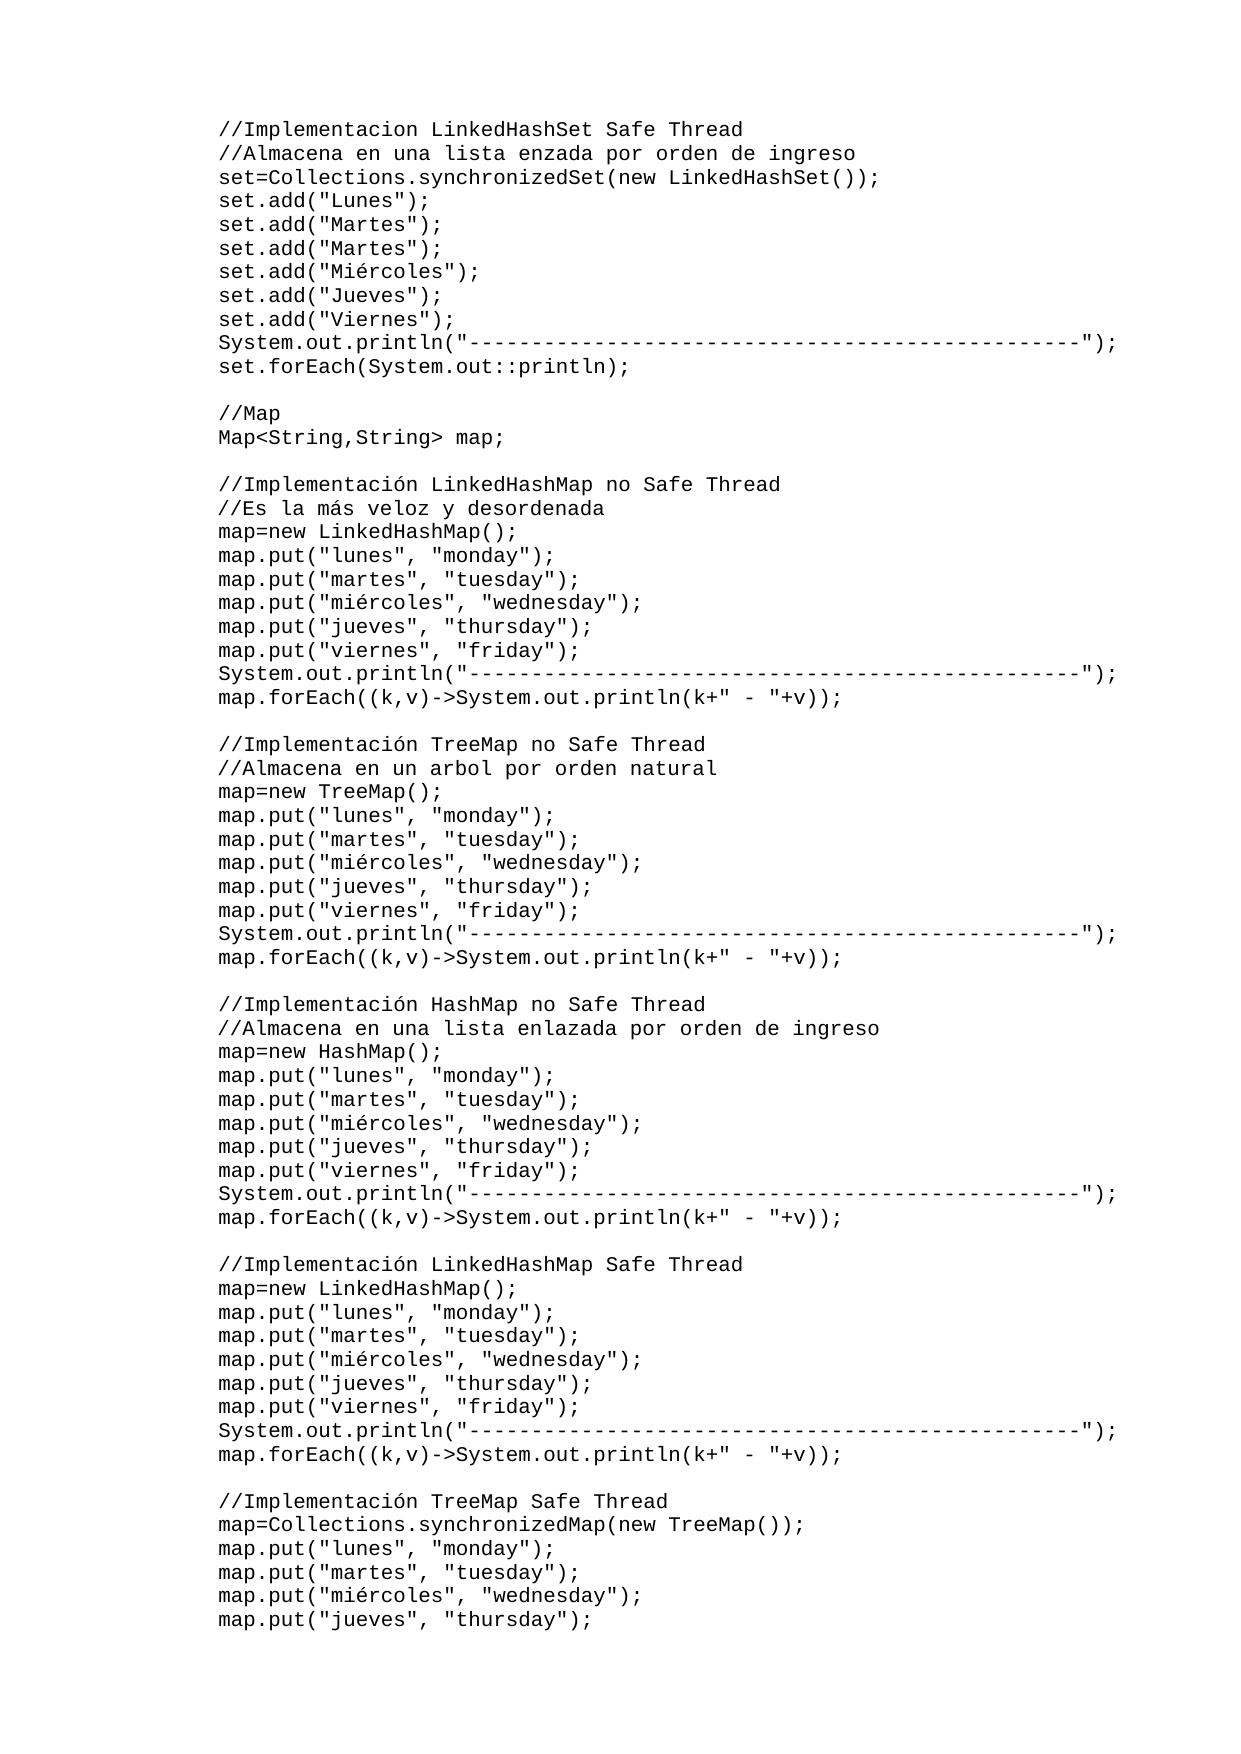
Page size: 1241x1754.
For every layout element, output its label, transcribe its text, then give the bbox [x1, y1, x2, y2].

text set.forEach(System.out::println); [118, 356, 1122, 379]
text map.put("jueves", "thursday"); [118, 616, 1122, 639]
text map.forEach((k,v)->System.out.println(k+" - "+v)); [118, 1443, 1122, 1467]
text map.put("miércoles", "wednesday"); [118, 592, 1122, 616]
text //Implementación LinkedHashMap no Safe Thread [118, 474, 1122, 498]
text map.put("martes", "tuesday"); [118, 1562, 1122, 1585]
text set.add("Lunes"); [118, 190, 1122, 214]
text map.put("martes", "tuesday"); [118, 569, 1122, 592]
text //Almacena en una lista enlazada por orden de ingreso [118, 1018, 1122, 1042]
text map=new LinkedHashMap(); [118, 521, 1122, 545]
text System.out.println("-------------------------------------------------"); [118, 923, 1122, 947]
text //Implementación TreeMap no Safe Thread [118, 734, 1122, 758]
text //Almacena en una lista enzada por orden de ingreso [118, 143, 1122, 167]
text map.put("lunes", "monday"); [118, 805, 1122, 829]
text //Implementacion LinkedHashSet Safe Thread [118, 119, 1122, 143]
text map.put("lunes", "monday"); [118, 545, 1122, 569]
text map.put("viernes", "friday"); [118, 1160, 1122, 1183]
text map.put("martes", "tuesday"); [118, 1325, 1122, 1349]
text //Implementación HashMap no Safe Thread [118, 994, 1122, 1018]
text map=Collections.synchronizedMap(new TreeMap()); [118, 1514, 1122, 1538]
text //Map [118, 403, 1122, 427]
text System.out.println("-------------------------------------------------"); [118, 332, 1122, 356]
text map.put("lunes", "monday"); [118, 1065, 1122, 1089]
text map.put("viernes", "friday"); [118, 900, 1122, 923]
text map=new TreeMap(); [118, 781, 1122, 805]
text System.out.println("-------------------------------------------------"); [118, 1420, 1122, 1443]
text map.put("martes", "tuesday"); [118, 829, 1122, 852]
text //Implementación LinkedHashMap Safe Thread [118, 1254, 1122, 1278]
text map=new HashMap(); [118, 1042, 1122, 1065]
text map.put("miércoles", "wednesday"); [118, 1349, 1122, 1373]
text map.put("martes", "tuesday"); [118, 1089, 1122, 1112]
text set.add("Jueves"); [118, 285, 1122, 308]
text System.out.println("-------------------------------------------------"); [118, 663, 1122, 687]
text map=new LinkedHashMap(); [118, 1278, 1122, 1302]
text map.put("lunes", "monday"); [118, 1302, 1122, 1325]
text map.forEach((k,v)->System.out.println(k+" - "+v)); [118, 687, 1122, 711]
text set.add("Viernes"); [118, 308, 1122, 332]
text map.put("jueves", "thursday"); [118, 1136, 1122, 1160]
text set=Collections.synchronizedSet(new LinkedHashSet()); [118, 167, 1122, 190]
text map.put("jueves", "thursday"); [118, 876, 1122, 900]
text Map<String,String> map; [118, 427, 1122, 450]
text set.add("Miércoles"); [118, 261, 1122, 285]
text map.put("jueves", "thursday"); [118, 1609, 1122, 1633]
text map.forEach((k,v)->System.out.println(k+" - "+v)); [118, 947, 1122, 971]
text set.add("Martes"); [118, 214, 1122, 238]
text map.put("viernes", "friday"); [118, 1396, 1122, 1420]
text map.forEach((k,v)->System.out.println(k+" - "+v)); [118, 1207, 1122, 1231]
text //Implementación TreeMap Safe Thread [118, 1491, 1122, 1514]
text //Almacena en un arbol por orden natural [118, 758, 1122, 781]
text set.add("Martes"); [118, 238, 1122, 261]
text System.out.println("-------------------------------------------------"); [118, 1183, 1122, 1207]
text map.put("miércoles", "wednesday"); [118, 1585, 1122, 1609]
text map.put("lunes", "monday"); [118, 1538, 1122, 1562]
text map.put("miércoles", "wednesday"); [118, 1112, 1122, 1136]
text map.put("viernes", "friday"); [118, 639, 1122, 663]
text //Es la más veloz y desordenada [118, 498, 1122, 521]
text map.put("jueves", "thursday"); [118, 1373, 1122, 1396]
text map.put("miércoles", "wednesday"); [118, 852, 1122, 876]
